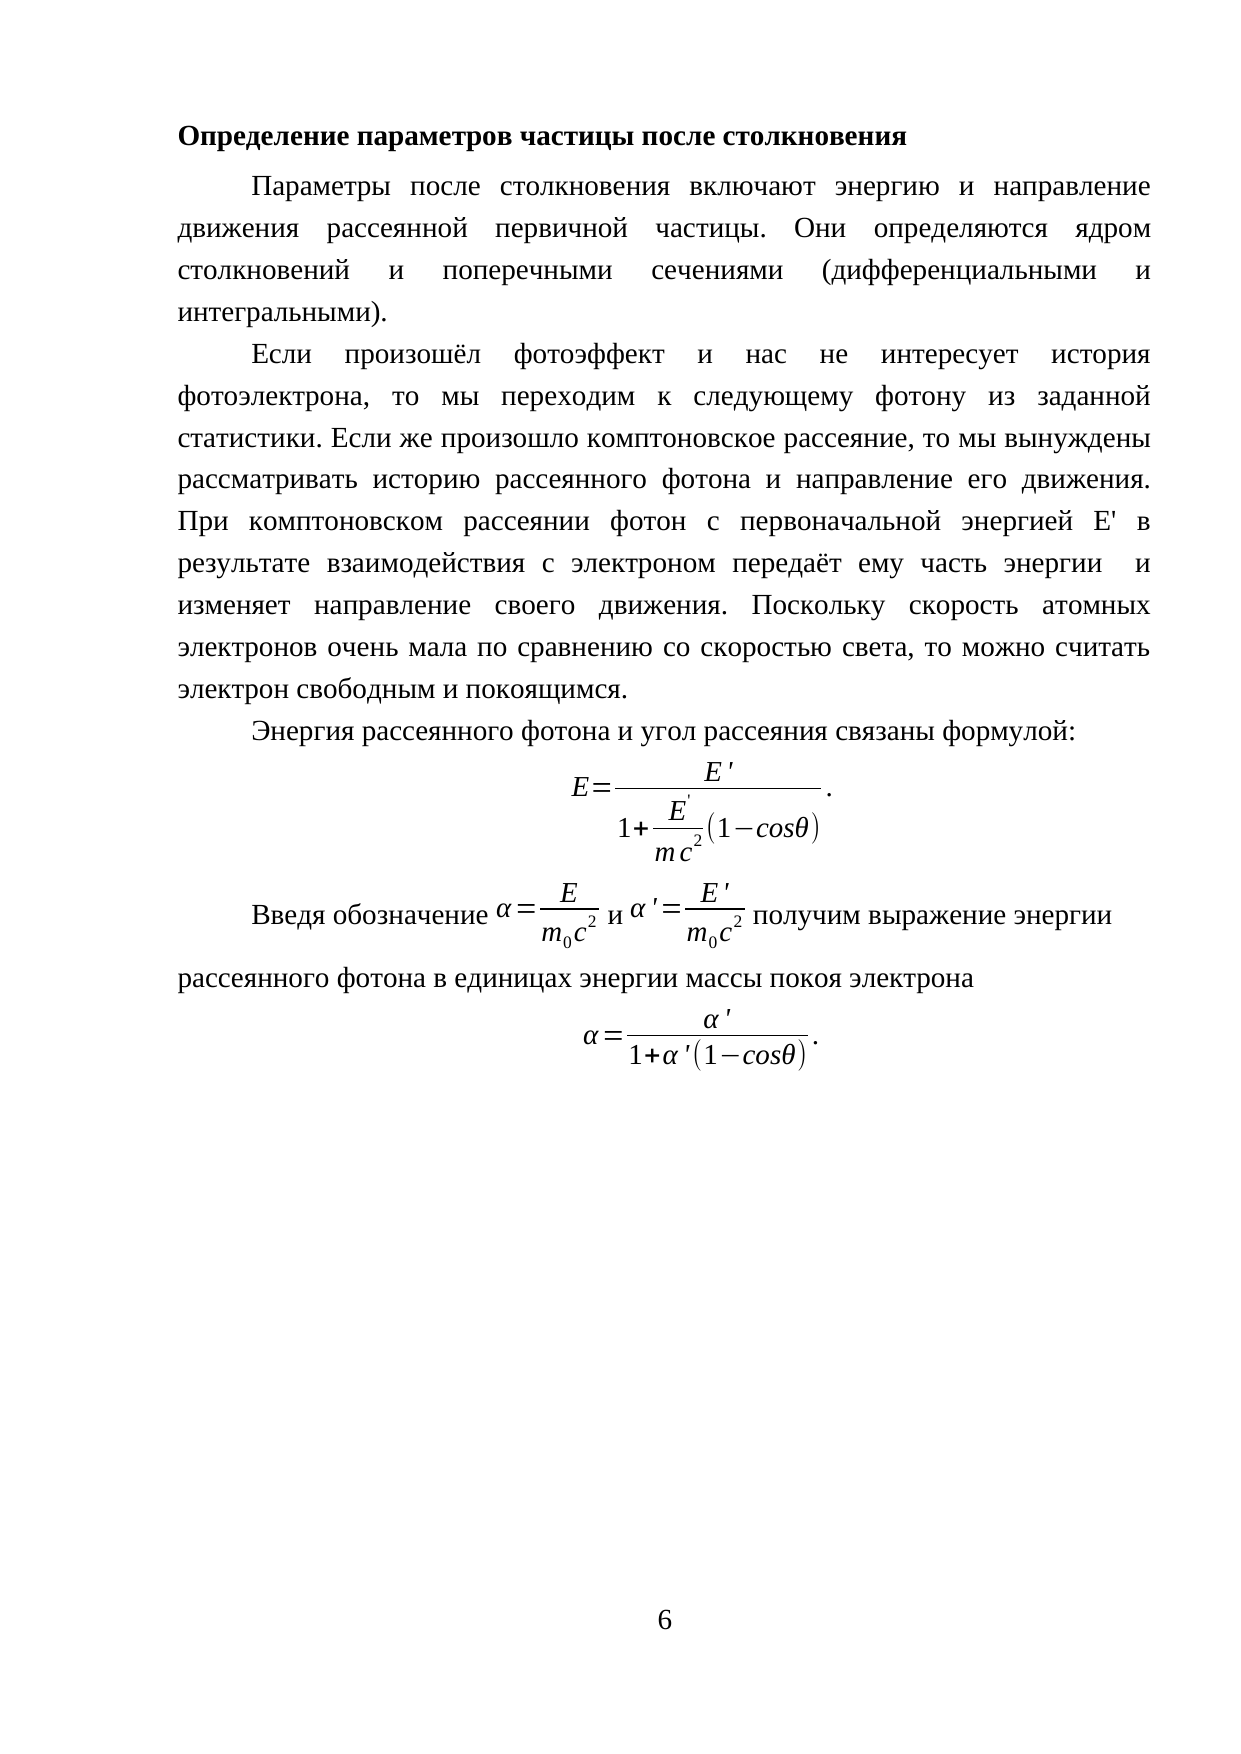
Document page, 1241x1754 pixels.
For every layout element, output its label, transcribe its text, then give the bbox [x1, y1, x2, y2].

subtitle Определение параметров частицы после столкновения [177, 118, 1152, 152]
text Введя обозначение и получим выражение энергии рассеянного фотона в единицах энергии массы покоя электрона [177, 875, 1152, 994]
text Параметры после столкновения включают энергию и направление движения рассеянной первичной частицы. Они определяются ядром столкновений и поперечными сечениями (дифференциальными и интегральными). [177, 168, 1152, 328]
text Энергия рассеянного фотона и угол рассеяния связаны формулой: [177, 713, 1152, 746]
text Если произошёл фотоэффект и нас не интересует история фотоэлектрона, то мы переходим к следующему фотону из заданной статистики. Если же произошло комптоновское рассеяние, то мы вынуждены рассматривать историю рассеянного фотона и направление его движения. При комптоновском рассеянии фотон с первоначальной энергией E' в результате взаимодействия с электроном передаёт ему часть энергии и изменяет направление своего движения. Поскольку скорость атомных электронов очень мала по сравнению со скоростью света, то можно считать электрон свободным и покоящимся. [177, 336, 1152, 704]
